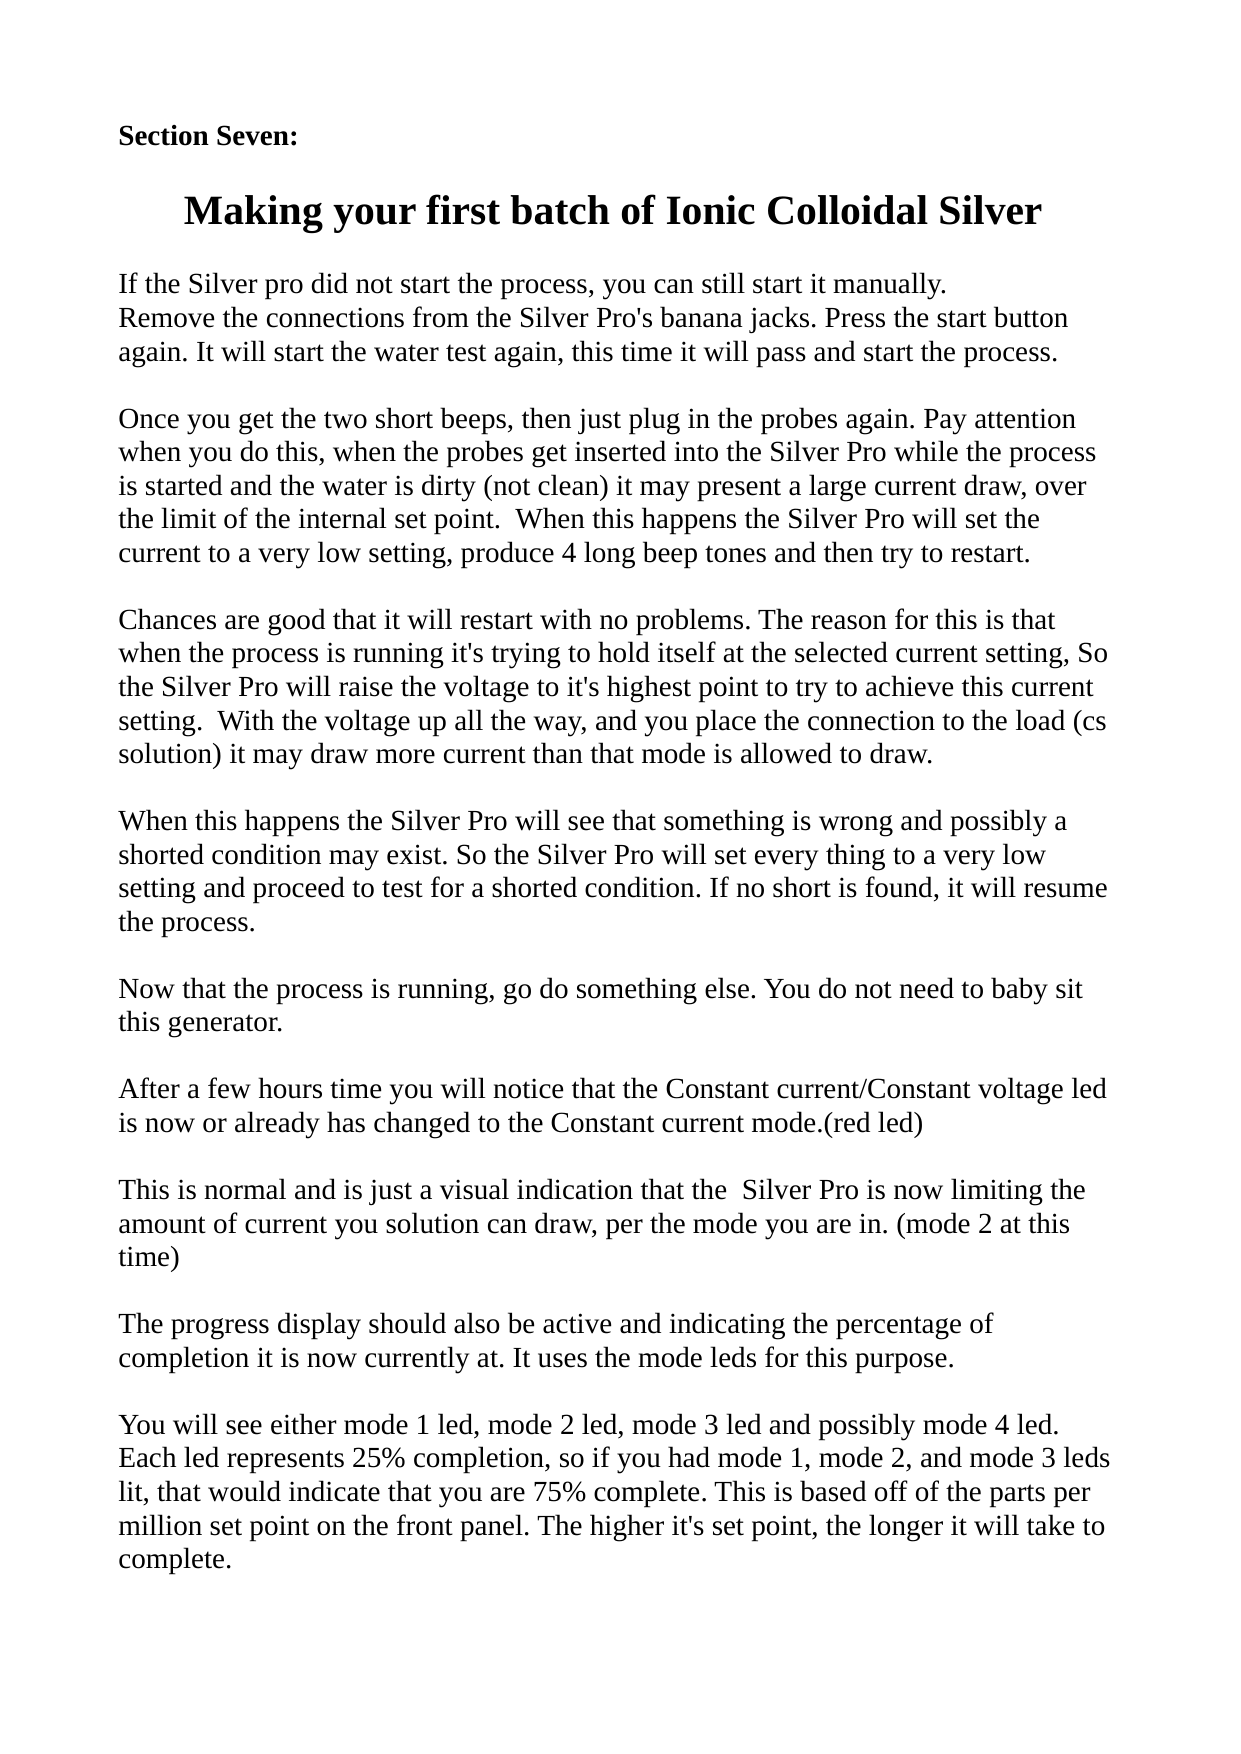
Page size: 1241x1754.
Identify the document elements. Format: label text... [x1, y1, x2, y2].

text Each led represents 25% completion, so if you had mode 1, mode 2, and mode 3 leds lit, that would indicate that you are 75% complete. This is based off of the parts per million set point on the front panel. The higher it's set point, the longer it will take to complete. [118, 1441, 1122, 1575]
text Remove the connections from the Silver Pro's banana jacks. Press the start button again. It will start the water test again, this time it will pass and start the process. [118, 300, 1122, 367]
text After a few hours time you will notice that the Constant current/Constant voltage led is now or already has changed to the Constant current mode.(red led) [118, 1072, 1122, 1139]
text When this happens the Silver Pro will see that something is wrong and possibly a shorted condition may exist. So the Silver Pro will set every thing to a very low setting and proceed to test for a shorted condition. If no short is found, it will resume the process. [118, 803, 1122, 937]
text is started and the water is dirty (not clean) it may present a large current draw, over the limit of the internal set point. When this happens the Silver Pro will set the current to a very low setting, produce 4 long beep tones and then try to restart. [118, 468, 1122, 568]
text Chances are good that it will restart with no problems. The reason for this is that when the process is running it's trying to hold itself at the selected current setting, So the Silver Pro will raise the voltage to it's highest point to try to achieve this current setting. With the voltage up all the way, and you place the connection to the load (cs solution) it may draw more current than that mode is allowed to draw. [118, 602, 1122, 770]
text this generator. [118, 1004, 1122, 1038]
text Once you get the two short beeps, then just plug in the probes again. Pay attention when you do this, when the probes get inserted into the Silver Pro while the process [118, 401, 1122, 468]
text The progress display should also be active and indicating the percentage of completion it is now currently at. It uses the mode leds for this purpose. [118, 1306, 1122, 1373]
text This is normal and is just a visual indication that the Silver Pro is now limiting the amount of current you solution can draw, per the mode you are in. (mode 2 at this time) [118, 1172, 1122, 1273]
text Now that the process is running, go do something else. You do not need to baby sit [118, 971, 1122, 1004]
text Making your first batch of Ionic Colloidal Silver [118, 185, 1122, 233]
text Section Seven: [118, 118, 1122, 152]
text You will see either mode 1 led, mode 2 led, mode 3 led and possibly mode 4 led. [118, 1407, 1122, 1441]
text If the Silver pro did not start the process, you can still start it manually. [118, 267, 1122, 300]
